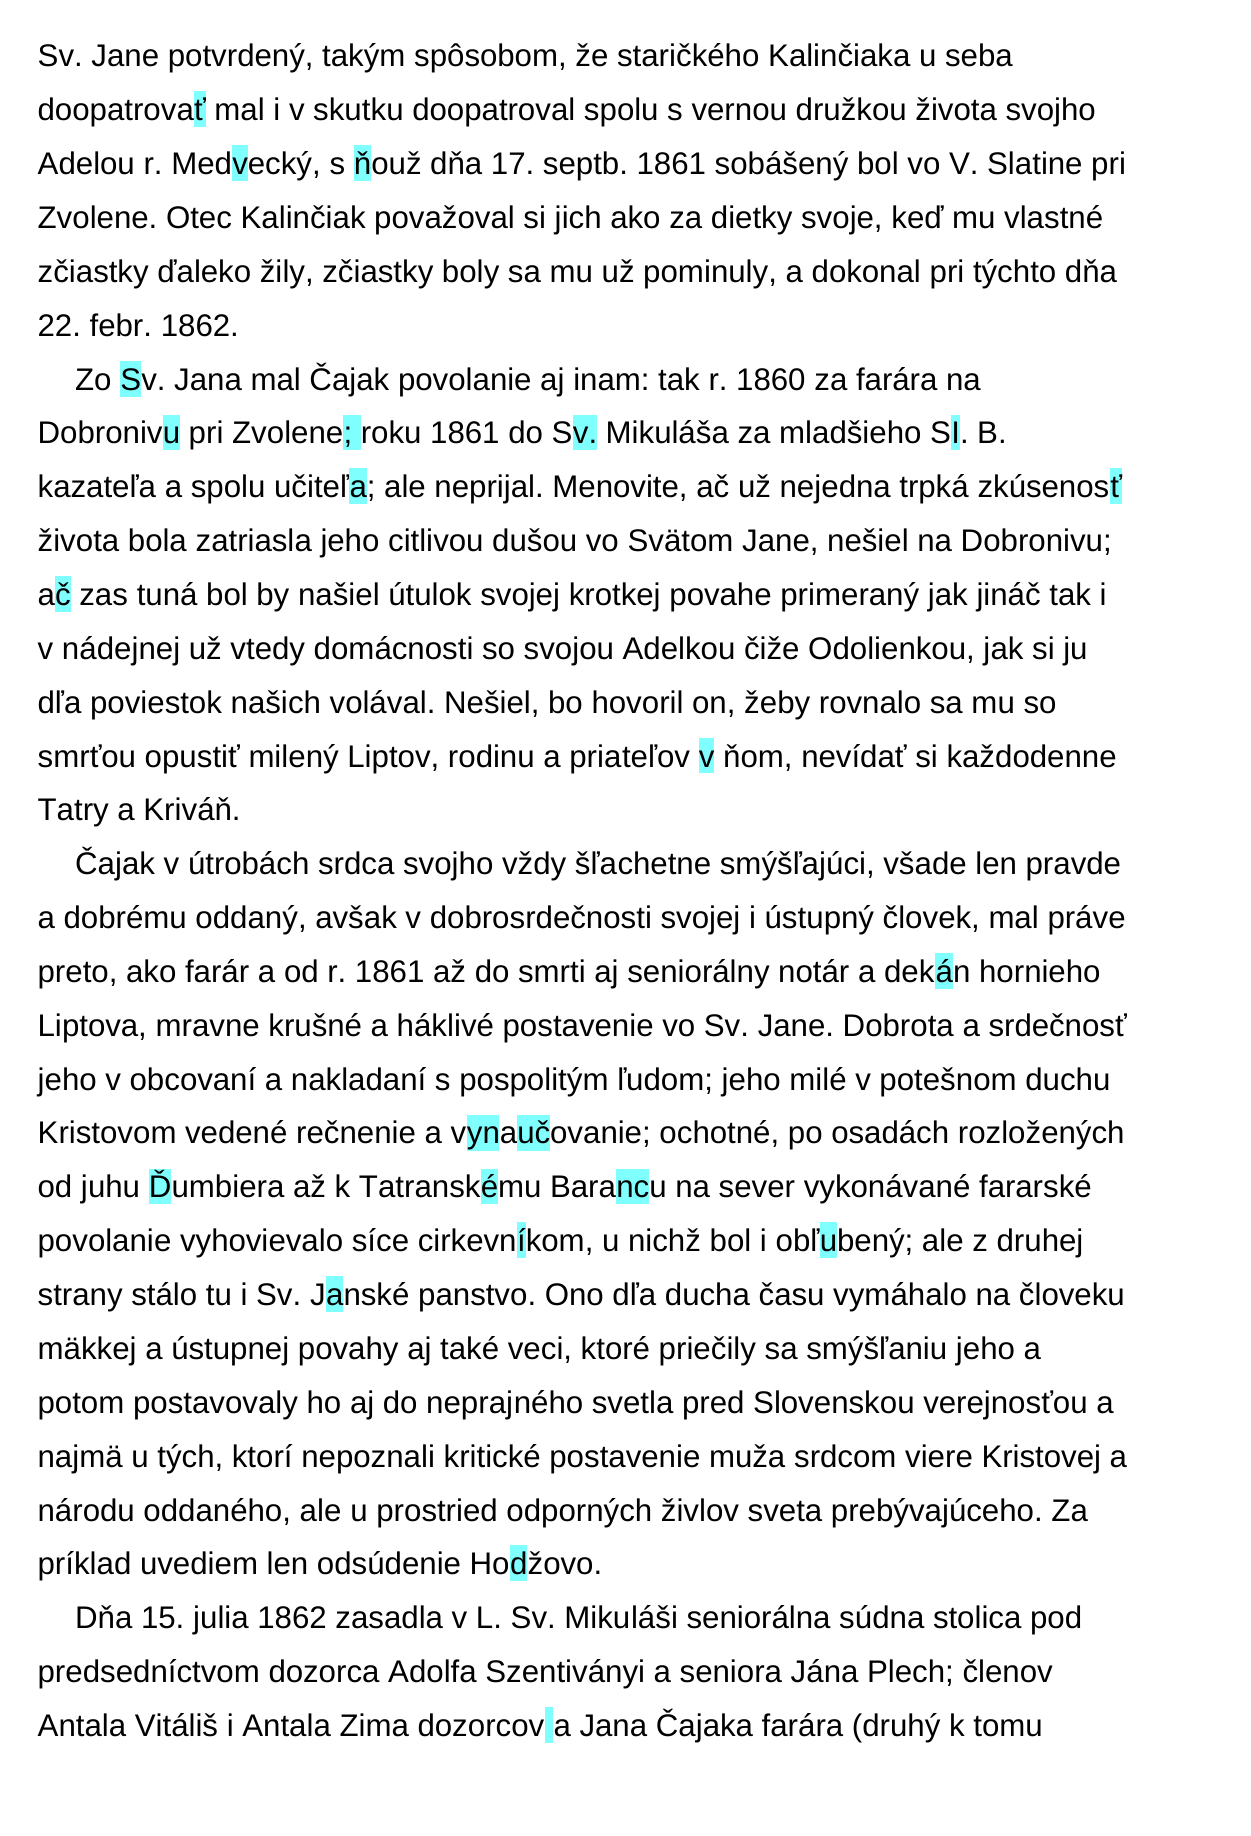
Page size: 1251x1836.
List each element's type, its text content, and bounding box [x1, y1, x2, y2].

text Sv. Jane potvrdený, takým spôsobom, že staričkého Kalinčiaka u seba doopatrovať mal i v skutku doopatroval spolu s vernou družkou života svojho Adelou r. Medvecký, s ňouž dňa 17. septb. 1861 sobášený bol vo V. Slatine pri Zvolene. Otec Kalinčiak považoval si jich ako za dietky svoje, keď mu vlastné zčiastky ďaleko žily, zčiastky boly sa mu už pominuly, a dokonal pri týchto dňa 22. febr. 1862. [37, 37, 1130, 343]
text Zo Sv. Jana mal Čajak povolanie aj inam: tak r. 1860 za farára na Dobronivu pri Zvolene; roku 1861 do Sv. Mikuláša za mladšieho SI. B. kazateľa a spolu učiteľa; ale neprijal. Menovite, ač už nejedna trpká zkúsenosť života bola zatriasla jeho citlivou dušou vo Svätom Jane, nešiel na Dobronivu; ač zas tuná bol by našiel útulok svojej krotkej povahe primeraný jak jináč tak i v ná­dejnej už vtedy domácnosti so svojou Adelkou čiže Odolienkou, jak si ju dľa poviestok našich volával. Nešiel, bo hovoril on, žeby rovnalo sa mu so smrťou opustiť milený Liptov, rodinu a pria­teľov v ňom, nevídať si každodenne Tatry a Kriváň. [37, 361, 1130, 827]
text Dňa 15. julia 1862 zasadla v L. Sv. Miku­láši seniorálna súdna stolica pod predsedníctvom dozorca Adolfa Szentiványi a seniora Jána Plech; členov Antala Vitáliš i Antala Zima dozorcov a Jana Čajaka farára (druhý k tomu [37, 1599, 1130, 1743]
text Čajak v útrobách srdca svojho vždy šľa­chetne smýšľajúci, všade len pravde a dobrému oddaný, avšak v dobrosrdečnosti svojej i ústupný človek, mal práve preto, ako farár a od r. 1861 až do smrti aj seniorálny notár a dekán hornieho Liptova, mravne krušné a háklivé postavenie vo Sv. Jane. Dobrota a srdečnosť jeho v obcovaní a nakladaní s pospolitým ľudom; jeho milé v potešnom duchu Kristovom vedené rečnenie a vynaučovanie; ochotné, po osadách rozložených od juhu Ďumbiera až k Tatranskému Barancu na sever vykonávané fararské povolanie vyhovievalo síce cirkevníkom, u nichž bol i obľubený; ale z druhej strany stálo tu i Sv. Janské panstvo. Ono dľa ducha času vymáhalo na človeku mäkkej a ústupnej povahy aj také veci, ktoré priečily sa smýšľaniu jeho a potom postavovaly ho aj do nepraj­ného svetla pred Slovenskou verejnosťou a najmä u tých, ktorí nepoznali kritické postavenie muža srdcom viere Kristovej a národu oddaného, ale u prostried odporných živlov sveta prebývajúceho. Za príklad uvediem len odsúdenie Hodžovo. [37, 845, 1130, 1581]
